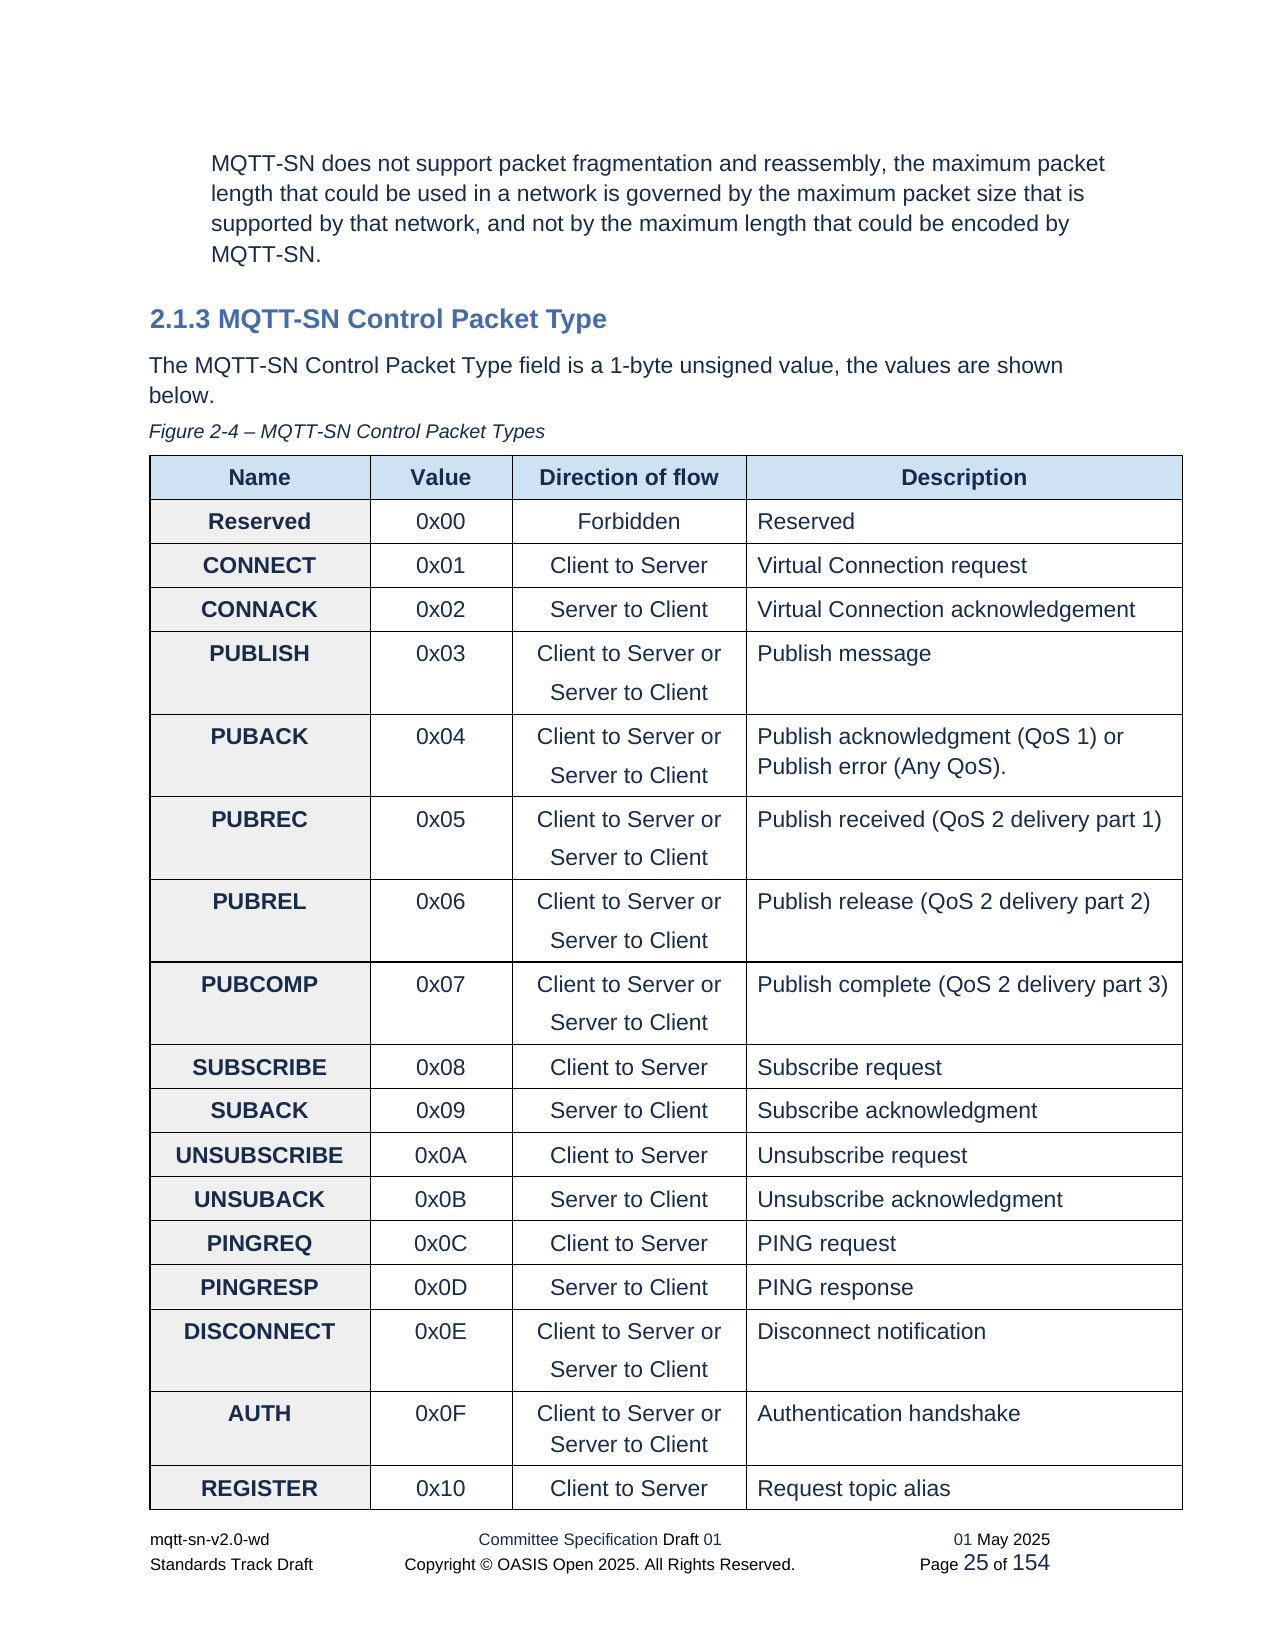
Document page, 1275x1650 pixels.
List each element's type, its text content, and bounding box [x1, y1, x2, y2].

table_cell UNSUBSCRIBE [151, 1133, 370, 1176]
table_cell SUBSCRIBE [151, 1045, 370, 1088]
table_cell Publish complete (QoS 2 delivery part 3) [747, 963, 1182, 1044]
table_cell Publish release (QoS 2 delivery part 2) [747, 880, 1182, 961]
table_header Direction of flow [513, 456, 746, 499]
table_cell 0x0C [371, 1221, 512, 1264]
table_header Name [151, 456, 370, 499]
table_cell Client to Server or Server to Client [513, 963, 746, 1044]
table_cell Client to Server [513, 1466, 746, 1509]
text The MQTT-SN Control Packet Type field is a 1-byte unsigned value, the values are shown below. [148, 352, 1124, 408]
table_cell Reserved [747, 500, 1182, 543]
table_cell REGISTER [151, 1466, 370, 1509]
table_cell 0x01 [371, 544, 512, 587]
table_cell Virtual Connection request [747, 544, 1182, 587]
table_cell 0x10 [371, 1466, 512, 1509]
table_cell SUBACK [151, 1089, 370, 1132]
table_cell Reserved [151, 500, 370, 543]
table_cell 0x08 [371, 1045, 512, 1088]
table_cell UNSUBACK [151, 1177, 370, 1220]
table_cell Client to Server or Server to Client [513, 880, 746, 961]
table_cell Server to Client [513, 1177, 746, 1220]
table_cell 0x0B [371, 1177, 512, 1220]
table_cell AUTH [151, 1392, 370, 1465]
table_cell Client to Server or Server to Client [513, 632, 746, 714]
table_cell PING request [747, 1221, 1182, 1264]
table_cell DISCONNECT [151, 1310, 370, 1391]
table_cell PINGREQ [151, 1221, 370, 1264]
text MQTT-SN does not support packet fragmentation and reassembly, the maximum packet length that could be used in a network is governed by the maximum packet size that is supported by that network, and not by the maximum length that could be encoded by MQTT-SN. [211, 150, 1124, 267]
table_cell Publish acknowledgment (QoS 1) or Publish error (Any QoS). [747, 715, 1182, 796]
table_cell Client to Server or Server to Client [513, 715, 746, 796]
table_cell Client to Server [513, 1045, 746, 1088]
table_cell PUBLISH [151, 632, 370, 714]
table_cell PUBREC [151, 797, 370, 879]
table_cell Server to Client [513, 588, 746, 631]
table_cell PING response [747, 1265, 1182, 1308]
table_cell PUBREL [151, 880, 370, 961]
table_cell 0x07 [371, 963, 512, 1044]
table_cell Publish message [747, 632, 1182, 714]
table_cell Unsubscribe request [747, 1133, 1182, 1176]
table_cell 0x0F [371, 1392, 512, 1465]
table_cell Server to Client [513, 1089, 746, 1132]
table_cell 0x09 [371, 1089, 512, 1132]
table_cell 0x04 [371, 715, 512, 796]
subtitle 2.1.3 MQTT-SN Control Packet Type [150, 303, 1124, 334]
table_cell Client to Server [513, 1133, 746, 1176]
table_cell 0x02 [371, 588, 512, 631]
table_cell 0x0D [371, 1265, 512, 1308]
table_cell 0x00 [371, 500, 512, 543]
table_cell PUBCOMP [151, 963, 370, 1044]
table_cell Client to Server or Server to Client [513, 1392, 746, 1465]
table_cell 0x06 [371, 880, 512, 961]
table_cell Request topic alias [747, 1466, 1182, 1509]
table_cell 0x03 [371, 632, 512, 714]
table_cell 0x0A [371, 1133, 512, 1176]
table_cell Server to Client [513, 1265, 746, 1308]
table_cell Client to Server or Server to Client [513, 797, 746, 879]
table_cell 0x0E [371, 1310, 512, 1391]
table_header Value [371, 456, 512, 499]
table_cell Subscribe acknowledgment [747, 1089, 1182, 1132]
table_cell Authentication handshake [747, 1392, 1182, 1465]
table_cell PUBACK [151, 715, 370, 796]
table_cell Disconnect notification [747, 1310, 1182, 1391]
table_cell Forbidden [513, 500, 746, 543]
text Figure 2-4 – MQTT-SN Control Packet Types [148, 420, 1124, 443]
table_cell Client to Server or Server to Client [513, 1310, 746, 1391]
table_cell Publish received (QoS 2 delivery part 1) [747, 797, 1182, 879]
table_cell 0x05 [371, 797, 512, 879]
table_cell Client to Server [513, 544, 746, 587]
table_cell PINGRESP [151, 1265, 370, 1308]
table_cell CONNACK [151, 588, 370, 631]
table_cell Virtual Connection acknowledgement [747, 588, 1182, 631]
table_header Description [747, 456, 1182, 499]
table_cell Unsubscribe acknowledgment [747, 1177, 1182, 1220]
table_cell Subscribe request [747, 1045, 1182, 1088]
table_cell Client to Server [513, 1221, 746, 1264]
table_cell CONNECT [151, 544, 370, 587]
